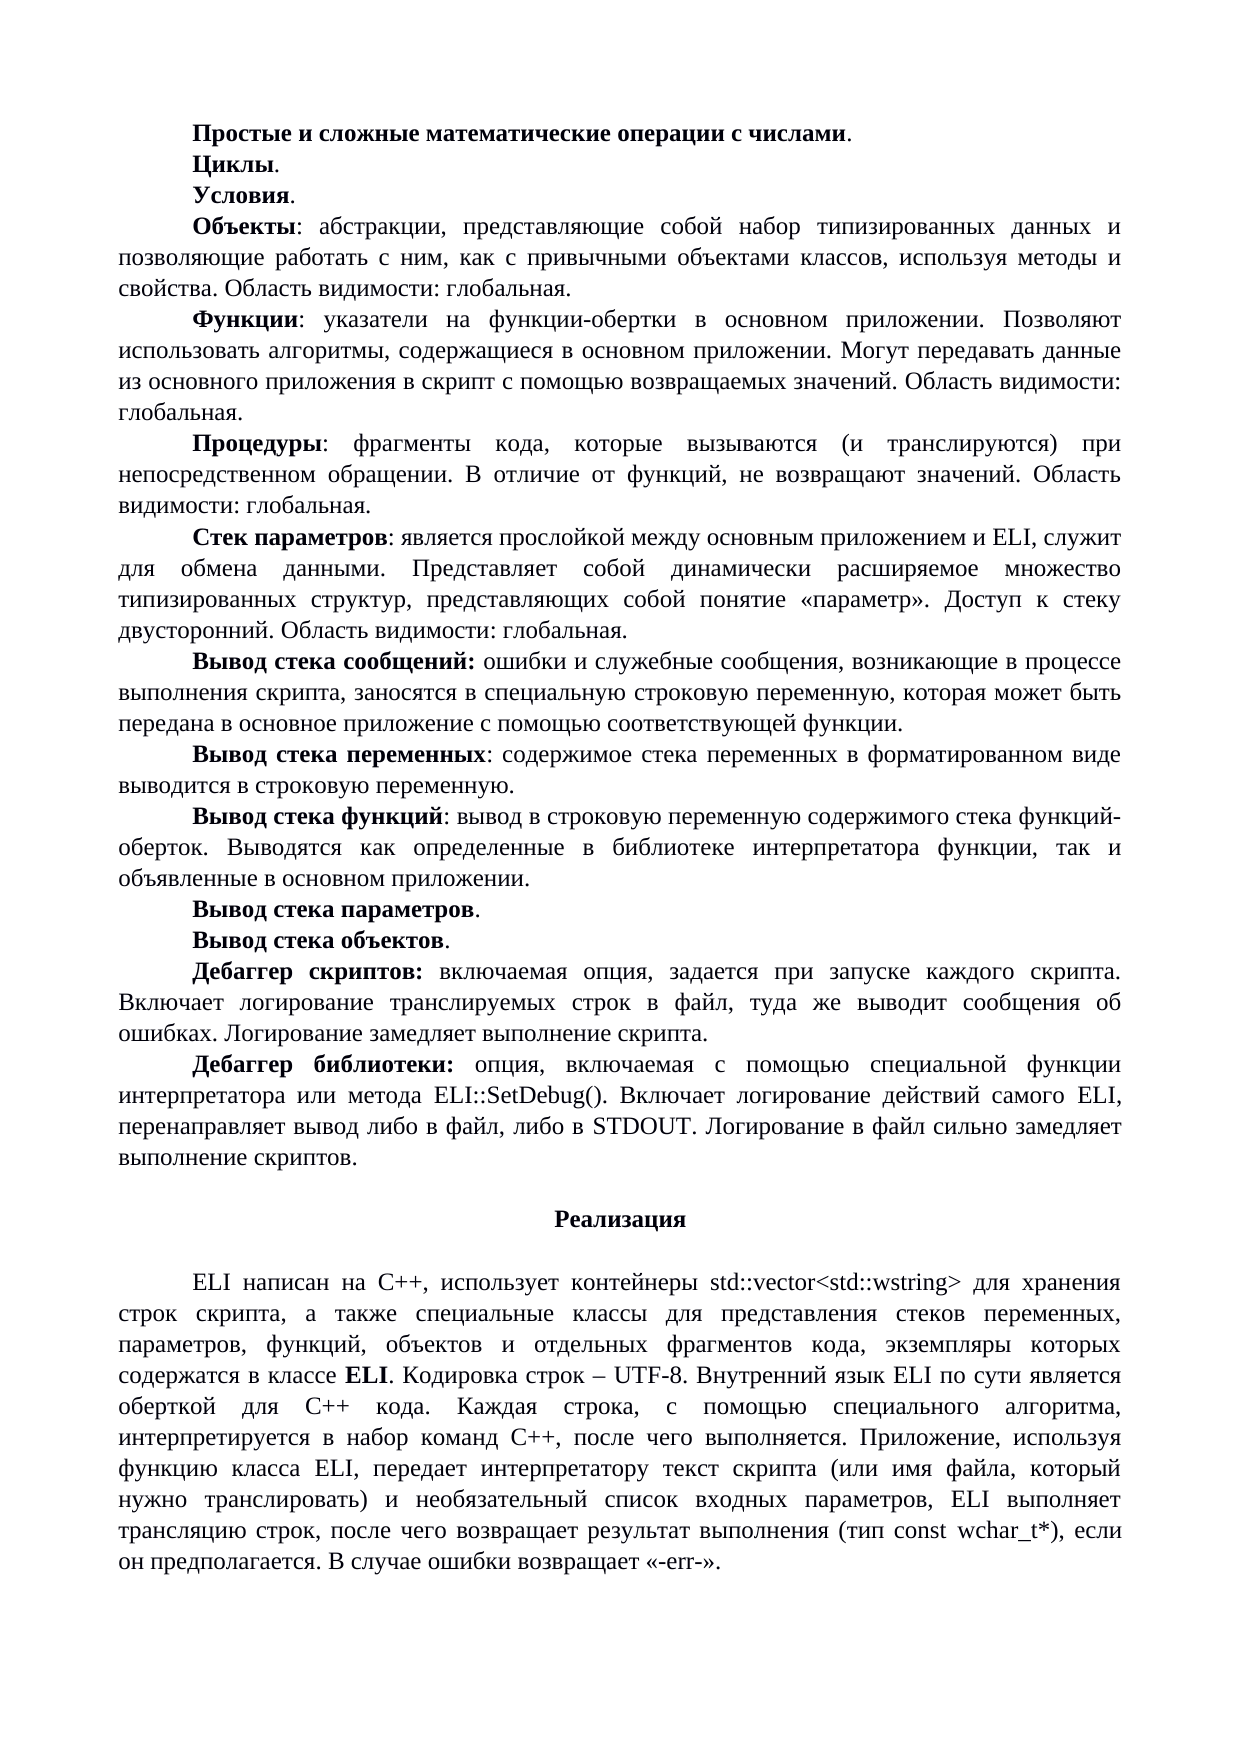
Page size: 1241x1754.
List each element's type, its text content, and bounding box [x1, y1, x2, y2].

text Дебаггер скриптов: включаемая опция, задается при запуске каждого скрипта. Включает логирование транслируемых строк в файл, туда же выводит сообщения об ошибках. Логирование замедляет выполнение скрипта. [118, 956, 1122, 1047]
text Вывод стека параметров. [118, 894, 1122, 923]
text Реализация [118, 1204, 1122, 1233]
text ELI написан на С++, использует контейнеры std::vector<std::wstring> для хранения строк скрипта, а также специальные классы для представления стеков переменных, параметров, функций, объектов и отдельных фрагментов кода, экземпляры которых содержатся в классе ELI. Кодировка строк – UTF-8. Внутренний язык ELI по сути является оберткой для С++ кода. Каждая строка, с помощью специального алгоритма, интерпретируется в набор команд С++, после чего выполняется. Приложение, используя функцию класса ELI, передает интерпретатору текст скрипта (или имя файла, который нужно транслировать) и необязательный список входных параметров, ELI выполняет трансляцию строк, после чего возвращает результат выполнения (тип const wchar_t*), если он предполагается. В случае ошибки возвращает «-err-». [118, 1267, 1122, 1575]
text Процедуры: фрагменты кода, которые вызываются (и транслируются) при непосредственном обращении. В отличие от функций, не возвращают значений. Область видимости: глобальная. [118, 428, 1122, 519]
text Функции: указатели на функции-обертки в основном приложении. Позволяют использовать алгоритмы, содержащиеся в основном приложении. Могут передавать данные из основного приложения в скрипт с помощью возвращаемых значений. Область видимости: глобальная. [118, 304, 1122, 426]
text Вывод стека переменных: содержимое стека переменных в форматированном виде выводится в строковую переменную. [118, 739, 1122, 799]
text Простые и сложные математические операции с числами. [118, 118, 1122, 147]
text Циклы. [118, 149, 1122, 178]
text Условия. [118, 180, 1122, 209]
text Дебаггер библиотеки: опция, включаемая с помощью специальной функции интерпретатора или метода ELI::SetDebug(). Включает логирование действий самого ELI, перенаправляет вывод либо в файл, либо в STDOUT. Логирование в файл сильно замедляет выполнение скриптов. [118, 1049, 1122, 1171]
text Вывод стека сообщений: ошибки и служебные сообщения, возникающие в процессе выполнения скрипта, заносятся в специальную строковую переменную, которая может быть передана в основное приложение с помощью соответствующей функции. [118, 646, 1122, 737]
text Вывод стека объектов. [118, 925, 1122, 954]
text Стек параметров: является прослойкой между основным приложением и ELI, служит для обмена данными. Представляет собой динамически расширяемое множество типизированных структур, представляющих собой понятие «параметр». Доступ к стеку двусторонний. Область видимости: глобальная. [118, 522, 1122, 643]
text Объекты: абстракции, представляющие собой набор типизированных данных и позволяющие работать с ним, как с привычными объектами классов, используя методы и свойства. Область видимости: глобальная. [118, 211, 1122, 302]
text Вывод стека функций: вывод в строковую переменную содержимого стека функций-оберток. Выводятся как определенные в библиотеке интерпретатора функции, так и объявленные в основном приложении. [118, 801, 1122, 892]
